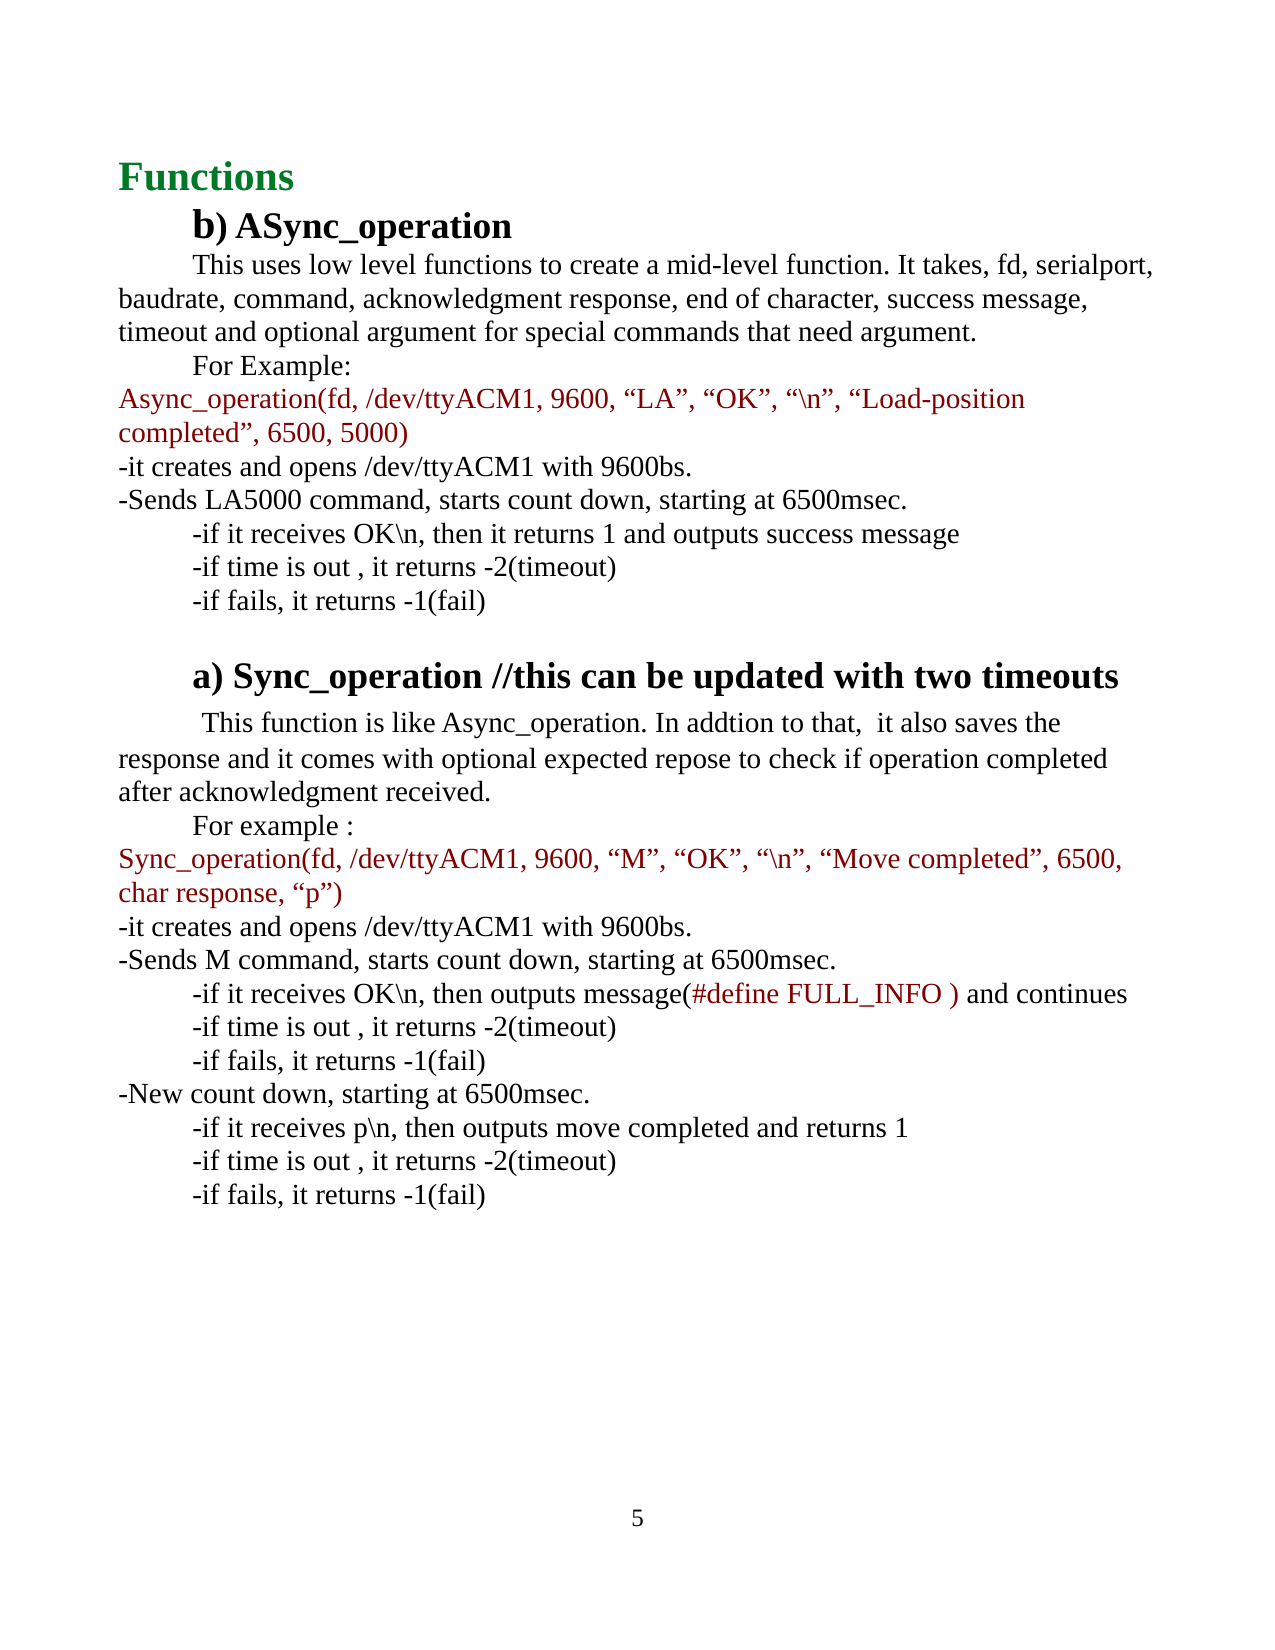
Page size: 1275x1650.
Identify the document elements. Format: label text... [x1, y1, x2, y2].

text -Sends LA5000 command, starts count down, starting at 6500msec. [118, 482, 1157, 516]
text For Example: [118, 348, 1157, 382]
text -if it receives p\n, then outputs move completed and returns 1 [118, 1110, 1157, 1143]
text -if fails, it returns -1(fail) [118, 583, 1157, 616]
text -if time is out , it returns -2(timeout) [118, 549, 1157, 583]
text Async_operation(fd, /dev/ttyACM1, 9600, “LA”, “OK”, “\n”, “Load-position completed”, 6500, 5000) [118, 382, 1157, 449]
text -if it receives OK\n, then outputs message(#define FULL_INFO ) and continues [118, 976, 1157, 1009]
text b) ASync_operation [118, 199, 1157, 247]
text This function is like Async_operation. In addtion to that, it also saves the response and it comes with optional expected repose to check if operation completed after acknowledgment received. [118, 698, 1157, 808]
text -it creates and opens /dev/ttyACM1 with 9600bs. [118, 449, 1157, 482]
text -if time is out , it returns -2(timeout) [118, 1009, 1157, 1043]
text Sync_operation(fd, /dev/ttyACM1, 9600, “M”, “OK”, “\n”, “Move completed”, 6500, char response, “p”) [118, 842, 1157, 909]
text -Sends M command, starts count down, starting at 6500msec. [118, 942, 1157, 976]
text -if fails, it returns -1(fail) [118, 1177, 1157, 1211]
text This uses low level functions to create a mid-level function. It takes, fd, serialport, baudrate, command, acknowledgment response, end of character, success message, timeout and optional argument for special commands that need argument. [118, 247, 1157, 348]
text -if fails, it returns -1(fail) [118, 1043, 1157, 1076]
text -it creates and opens /dev/ttyACM1 with 9600bs. [118, 909, 1157, 942]
text -if it receives OK\n, then it returns 1 and outputs success message [118, 516, 1157, 549]
text -if time is out , it returns -2(timeout) [118, 1143, 1157, 1177]
text a) Sync_operation //this can be updated with two timeouts [118, 650, 1157, 698]
text -New count down, starting at 6500msec. [118, 1076, 1157, 1110]
text For example : [118, 808, 1157, 842]
text Functions [118, 152, 1157, 199]
